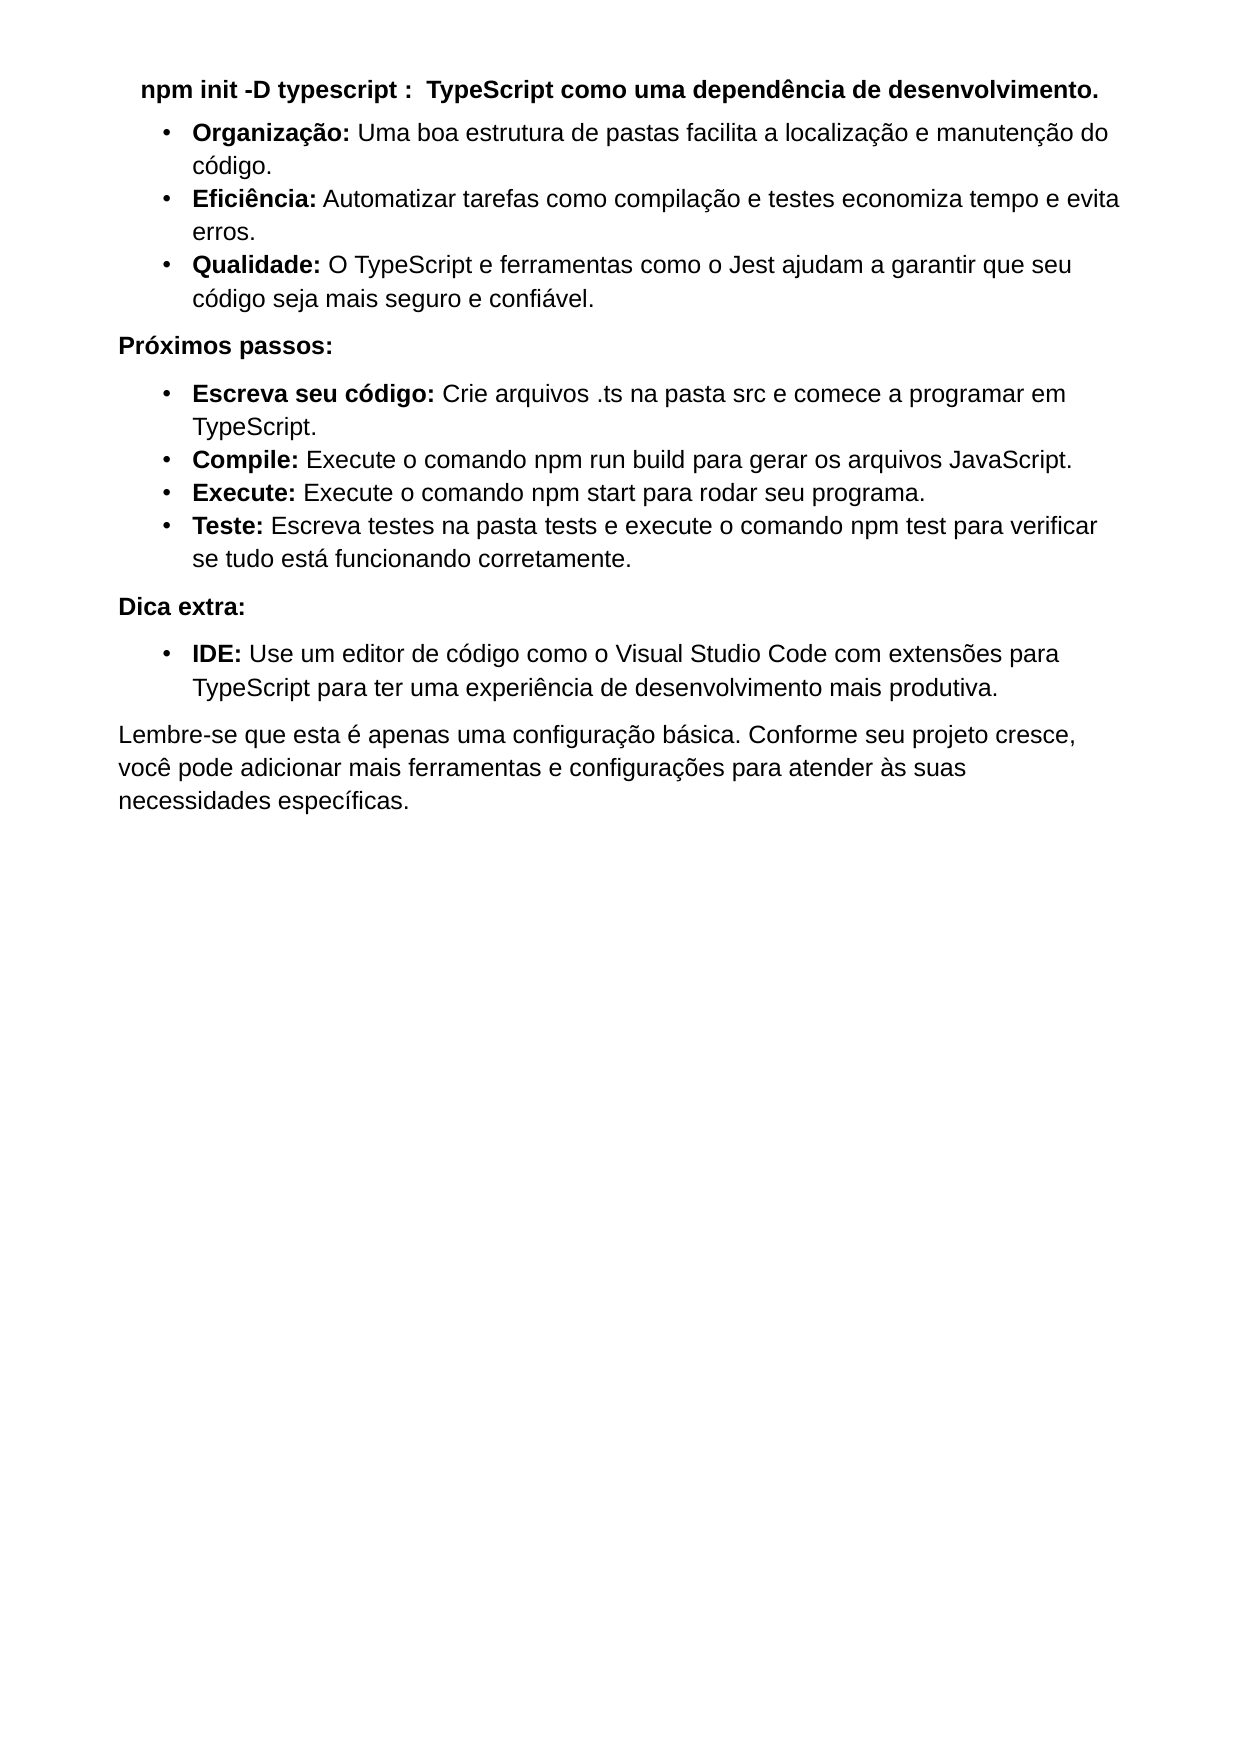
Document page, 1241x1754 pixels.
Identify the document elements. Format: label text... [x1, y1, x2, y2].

text Próximos passos: [118, 331, 1122, 360]
text Dica extra: [118, 592, 1122, 621]
list IDE: Use um editor de código como o Visual Studio Code com extensões para TypeScript para ter uma experiência de desenvolvimento mais produtiva. [162, 639, 1122, 701]
list Execute: Execute o comando npm start para rodar seu programa. [162, 478, 1122, 507]
list Organização: Uma boa estrutura de pastas facilita a localização e manutenção do código. [162, 118, 1122, 180]
list Escreva seu código: Crie arquivos .ts na pasta src e comece a programar em TypeScript. [162, 379, 1122, 441]
list Eficiência: Automatizar tarefas como compilação e testes economiza tempo e evita erros. [162, 184, 1122, 246]
list Qualidade: O TypeScript e ferramentas como o Jest ajudam a garantir que seu código seja mais seguro e confiável. [162, 250, 1122, 312]
list Compile: Execute o comando npm run build para gerar os arquivos JavaScript. [162, 445, 1122, 474]
list Teste: Escreva testes na pasta tests e execute o comando npm test para verificar se tudo está funcionando corretamente. [162, 511, 1122, 573]
text Lembre-se que esta é apenas uma configuração básica. Conforme seu projeto cresce, você pode adicionar mais ferramentas e configurações para atender às suas necessidades específicas. [118, 720, 1122, 815]
